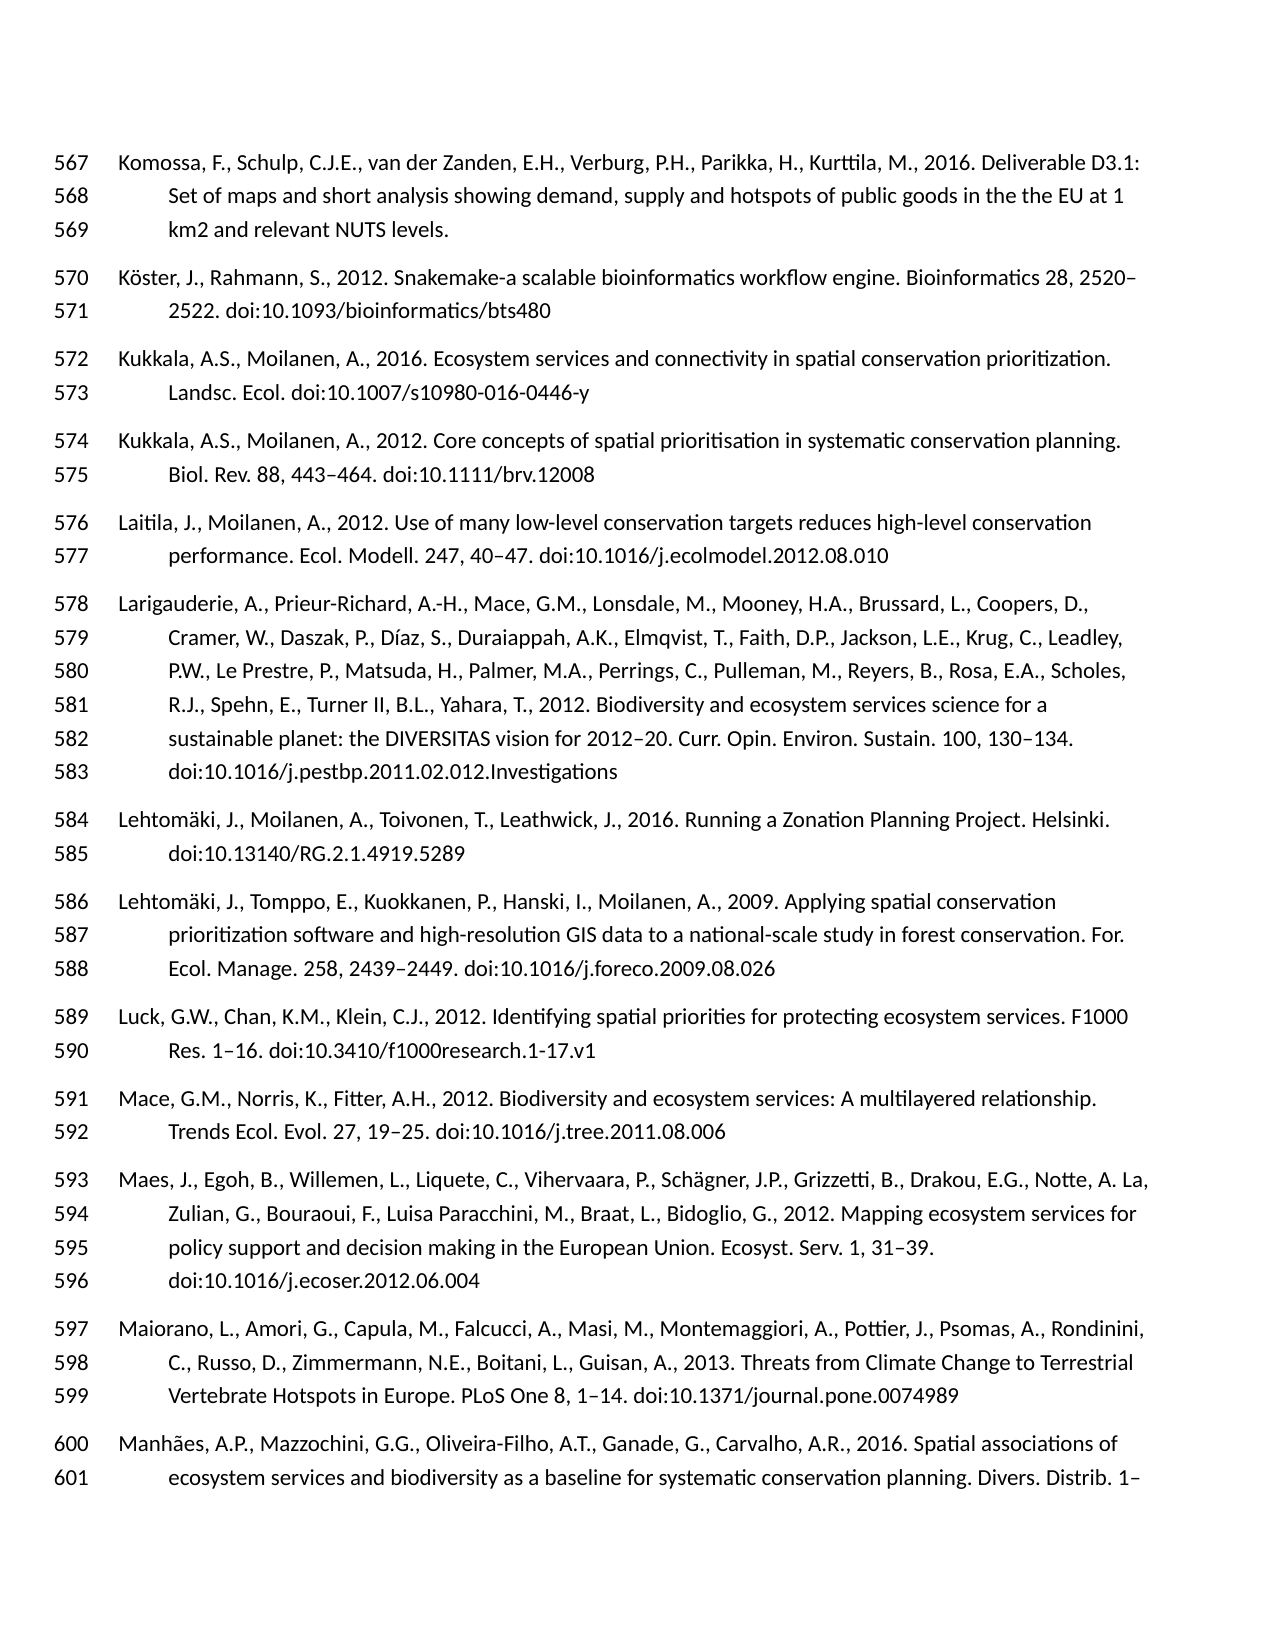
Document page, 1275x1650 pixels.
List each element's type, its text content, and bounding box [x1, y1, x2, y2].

text Maiorano, L., Amori, G., Capula, M., Falcucci, A., Masi, M., Montemaggiori, A., Pottier, J., Psomas, A., Rondinini, C., Russo, D., Zimmermann, N.E., Boitani, L., Guisan, A., 2013. Threats from Climate Change to Terrestrial Vertebrate Hotspots in Europe. PLoS One 8, 1–14. doi:10.1371/journal.pone.0074989 [118, 1314, 1157, 1409]
text Kukkala, A.S., Moilanen, A., 2012. Core concepts of spatial prioritisation in systematic conservation planning. Biol. Rev. 88, 443–464. doi:10.1111/brv.12008 [118, 426, 1157, 488]
text Larigauderie, A., Prieur-Richard, A.-H., Mace, G.M., Lonsdale, M., Mooney, H.A., Brussard, L., Coopers, D., Cramer, W., Daszak, P., Díaz, S., Duraiappah, A.K., Elmqvist, T., Faith, D.P., Jackson, L.E., Krug, C., Leadley, P.W., Le Prestre, P., Matsuda, H., Palmer, M.A., Perrings, C., Pulleman, M., Reyers, B., Rosa, E.A., Scholes, R.J., Spehn, E., Turner II, B.L., Yahara, T., 2012. Biodiversity and ecosystem services science for a sustainable planet: the DIVERSITAS vision for 2012–20. Curr. Opin. Environ. Sustain. 100, 130–134. doi:10.1016/j.pestbp.2011.02.012.Investigations [118, 589, 1157, 785]
text Komossa, F., Schulp, C.J.E., van der Zanden, E.H., Verburg, P.H., Parikka, H., Kurttila, M., 2016. Deliverable D3.1: Set of maps and short analysis showing demand, supply and hotspots of public goods in the the EU at 1 km2 and relevant NUTS levels. [118, 148, 1157, 243]
text Kukkala, A.S., Moilanen, A., 2016. Ecosystem services and connectivity in spatial conservation prioritization. Landsc. Ecol. doi:10.1007/s10980-016-0446-y [118, 344, 1157, 406]
text Lehtomäki, J., Tomppo, E., Kuokkanen, P., Hanski, I., Moilanen, A., 2009. Applying spatial conservation prioritization software and high-resolution GIS data to a national-scale study in forest conservation. For. Ecol. Manage. 258, 2439–2449. doi:10.1016/j.foreco.2009.08.026 [118, 887, 1157, 982]
text Köster, J., Rahmann, S., 2012. Snakemake-a scalable bioinformatics workflow engine. Bioinformatics 28, 2520–2522. doi:10.1093/bioinformatics/bts480 [118, 263, 1157, 324]
text Luck, G.W., Chan, K.M., Klein, C.J., 2012. Identifying spatial priorities for protecting ecosystem services. F1000 Res. 1–16. doi:10.3410/f1000research.1-17.v1 [118, 1002, 1157, 1064]
text Laitila, J., Moilanen, A., 2012. Use of many low-level conservation targets reduces high-level conservation performance. Ecol. Modell. 247, 40–47. doi:10.1016/j.ecolmodel.2012.08.010 [118, 508, 1157, 569]
text Maes, J., Egoh, B., Willemen, L., Liquete, C., Vihervaara, P., Schägner, J.P., Grizzetti, B., Drakou, E.G., Notte, A. La, Zulian, G., Bouraoui, F., Luisa Paracchini, M., Braat, L., Bidoglio, G., 2012. Mapping ecosystem services for policy support and decision making in the European Union. Ecosyst. Serv. 1, 31–39. doi:10.1016/j.ecoser.2012.06.004 [118, 1166, 1157, 1294]
text Manhães, A.P., Mazzochini, G.G., Oliveira-Filho, A.T., Ganade, G., Carvalho, A.R., 2016. Spatial associations of ecosystem services and biodiversity as a baseline for systematic conservation planning. Divers. Distrib. 1– [118, 1429, 1157, 1491]
text Mace, G.M., Norris, K., Fitter, A.H., 2012. Biodiversity and ecosystem services: A multilayered relationship. Trends Ecol. Evol. 27, 19–25. doi:10.1016/j.tree.2011.08.006 [118, 1084, 1157, 1145]
text Lehtomäki, J., Moilanen, A., Toivonen, T., Leathwick, J., 2016. Running a Zonation Planning Project. Helsinki. doi:10.13140/RG.2.1.4919.5289 [118, 805, 1157, 867]
